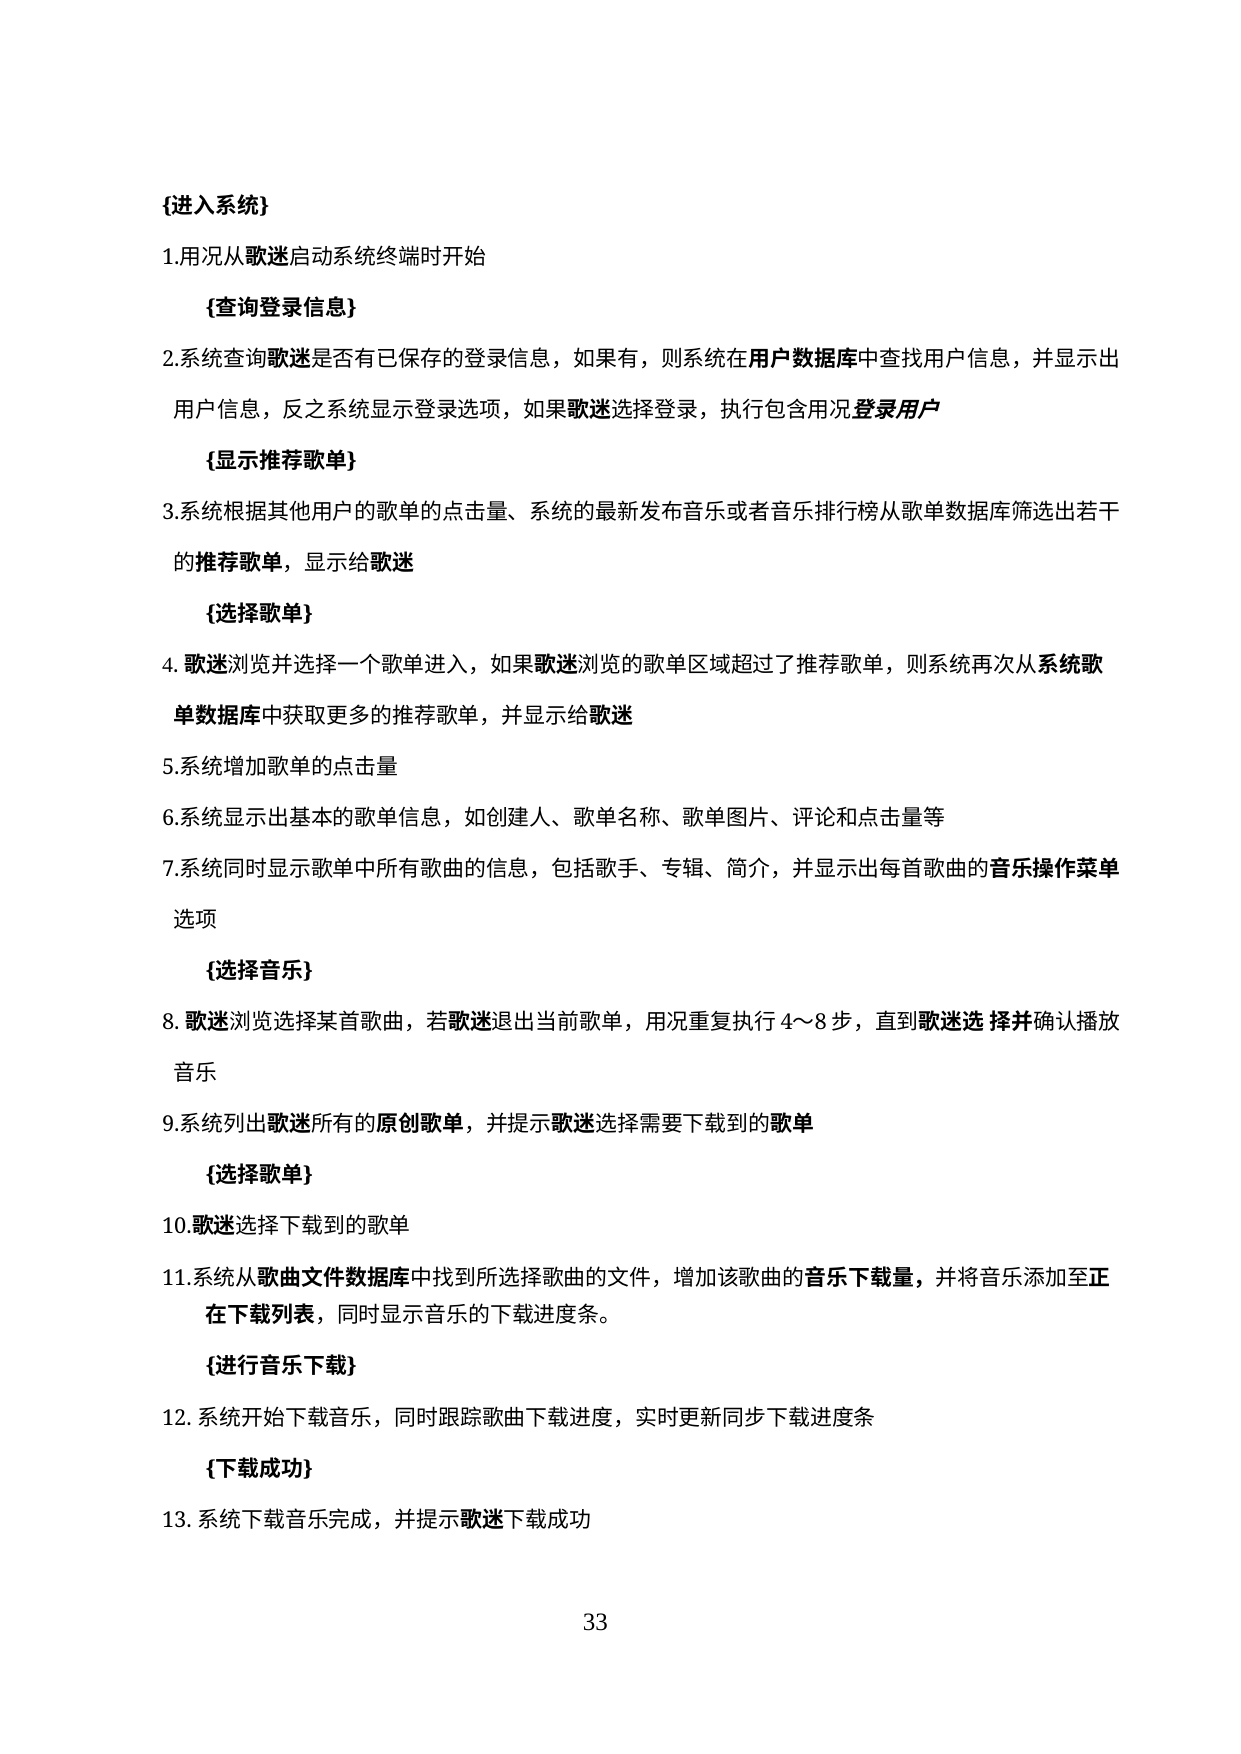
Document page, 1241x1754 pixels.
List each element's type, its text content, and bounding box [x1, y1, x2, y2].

text 10.歌迷选择下载到的歌单 [118, 1208, 1122, 1240]
text 9.系统列出歌迷所有的原创歌单，并提示歌迷选择需要下载到的歌单 [118, 1106, 1122, 1138]
text 选项 [118, 902, 1122, 934]
text 音乐 [118, 1055, 1122, 1087]
text {显示推荐歌单} [118, 443, 1122, 474]
text {进行音乐下载} [118, 1348, 1122, 1380]
text {选择歌单} [118, 1157, 1122, 1189]
text 5.系统增加歌单的点击量 [118, 749, 1122, 781]
text 13. 系统下载音乐完成，并提示歌迷下载成功 [118, 1502, 1122, 1533]
text 用户信息，反之系统显示登录选项，如果歌迷选择登录，执行包含用况登录用户 [118, 392, 1122, 423]
text 7.系统同时显示歌单中所有歌曲的信息，包括歌手、专辑、简介，并显示出每首歌曲的音乐操作菜单 [118, 851, 1122, 883]
text {下载成功} [118, 1451, 1122, 1482]
text 1.用况从歌迷启动系统终端时开始 [118, 239, 1122, 270]
text 2.系统查询歌迷是否有已保存的登录信息，如果有，则系统在用户数据库中查找用户信息，并显示出 [118, 341, 1122, 372]
text {选择歌单} [118, 596, 1122, 628]
text 4. 歌迷浏览并选择一个歌单进入，如果歌迷浏览的歌单区域超过了推荐歌单，则系统再次从系统歌 [118, 647, 1122, 679]
text 单数据库中获取更多的推荐歌单，并显示给歌迷 [118, 698, 1122, 730]
text 的推荐歌单，显示给歌迷 [118, 545, 1122, 577]
text 3.系统根据其他用户的歌单的点击量、系统的最新发布音乐或者音乐排行榜从歌单数据库筛选出若干 [118, 494, 1122, 526]
text 6.系统显示出基本的歌单信息，如创建人、歌单名称、歌单图片、评论和点击量等 [118, 800, 1122, 832]
text {进入系统} [118, 188, 1122, 219]
text 8. 歌迷浏览选择某首歌曲，若歌迷退出当前歌单，用况重复执行4～8步，直到歌迷选 择并确认播放 [118, 1004, 1122, 1036]
text 12. 系统开始下载音乐，同时跟踪歌曲下载进度，实时更新同步下载进度条 [118, 1399, 1122, 1431]
text {选择音乐} [118, 953, 1122, 985]
text 11.系统从歌曲文件数据库中找到所选择歌曲的文件，增加该歌曲的音乐下载量，并将音乐添加至正 在下载列表，同时显示音乐的下载进度条。 [118, 1259, 1122, 1329]
text {查询登录信息} [118, 290, 1122, 321]
